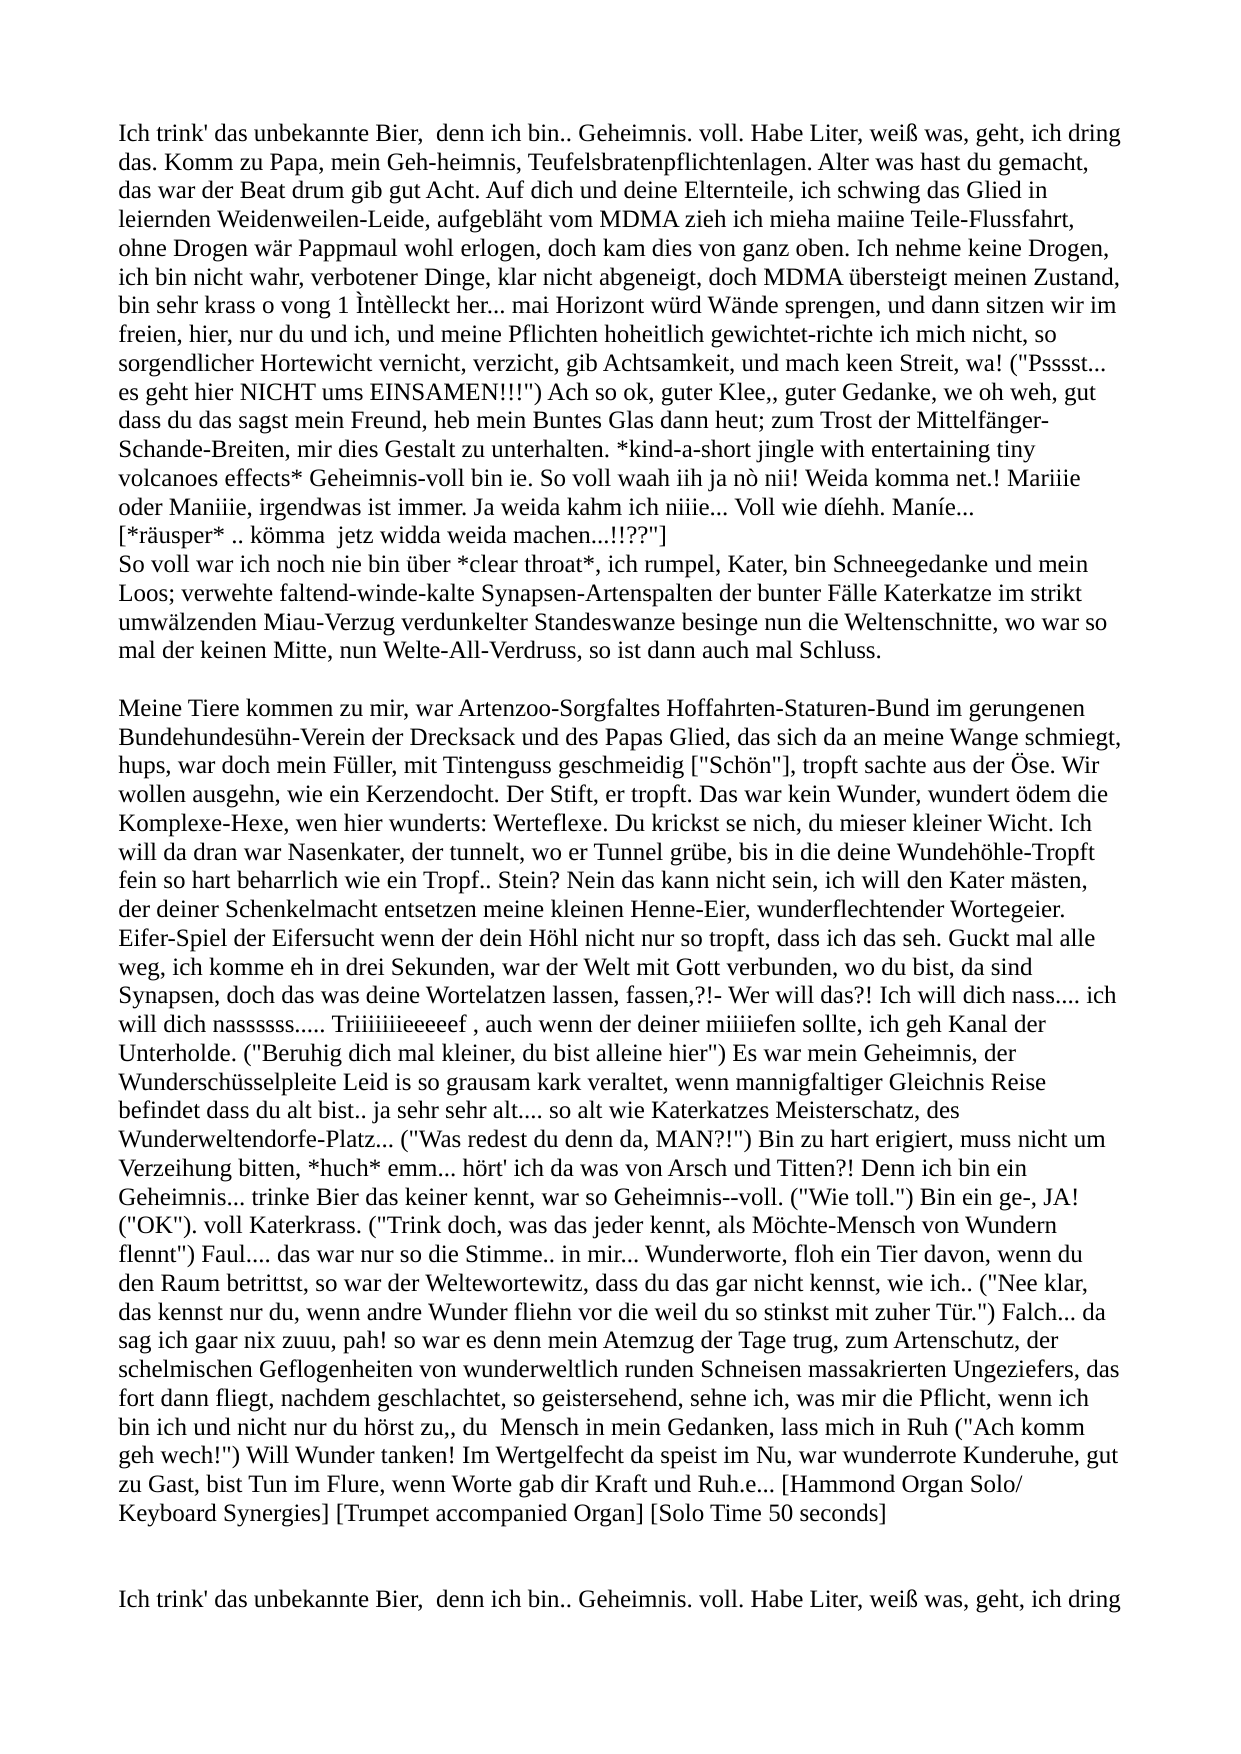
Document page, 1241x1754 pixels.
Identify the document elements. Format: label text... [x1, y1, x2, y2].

text So voll war ich noch nie bin über *clear throat*, ich rumpel, Kater, bin Schneegedanke und mein Loos; verwehte faltend-winde-kalte Synapsen-Artenspalten der bunter Fälle Katerkatze im strikt umwälzenden Miau-Verzug verdunkelter Standeswanze besinge nun die Weltenschnitte, wo war so mal der keinen Mitte, nun Welte-All-Verdruss, so ist dann auch mal Schluss. [118, 549, 1122, 664]
text [*räusper* .. kömma jetz widda weida machen...!!??"] [118, 521, 1122, 549]
text Ich trink' das unbekannte Bier, denn ich bin.. Geheimnis. voll. Habe Liter, weiß was, geht, ich dring [118, 1584, 1122, 1613]
text Meine Tiere kommen zu mir, war Artenzoo-Sorgfaltes Hoffahrten-Staturen-Bund im gerungenen Bundehundesühn-Verein der Drecksack und des Papas Glied, das sich da an meine Wange schmiegt, hups, war doch mein Füller, mit Tintenguss geschmeidig ["Schön"], tropft sachte aus der Öse. Wir wollen ausgehn, wie ein Kerzendocht. Der Stift, er tropft. Das war kein Wunder, wundert ödem die Komplexe-Hexe, wen hier wunderts: Werteflexe. Du krickst se nich, du mieser kleiner Wicht. Ich will da dran war Nasenkater, der tunnelt, wo er Tunnel grübe, bis in die deine Wundehöhle-Tropft fein so hart beharrlich wie ein Tropf.. Stein? Nein das kann nicht sein, ich will den Kater mästen, der deiner Schenkelmacht entsetzen meine kleinen Henne-Eier, wunderflechtender Wortegeier. Eifer-Spiel der Eifersucht wenn der dein Höhl nicht nur so tropft, dass ich das seh. Guckt mal alle weg, ich komme eh in drei Sekunden, war der Welt mit Gott verbunden, wo du bist, da sind Synapsen, doch das was deine Wortelatzen lassen, fassen,?!- Wer will das?! Ich will dich nass.... ich will dich nassssss..... Triiiiiiieeeeef , auch wenn der deiner miiiiefen sollte, ich geh Kanal der Unterholde. ("Beruhig dich mal kleiner, du bist alleine hier") Es war mein Geheimnis, der Wunderschüsselpleite Leid is so grausam kark veraltet, wenn mannigfaltiger Gleichnis Reise befindet dass du alt bist.. ja sehr sehr alt.... so alt wie Katerkatzes Meisterschatz, des Wunderweltendorfe-Platz... ("Was redest du denn da, MAN?!") Bin zu hart erigiert, muss nicht um Verzeihung bitten, *huch* emm... hört' ich da was von Arsch und Titten?! Denn ich bin ein Geheimnis... trinke Bier das keiner kennt, war so Geheimnis--voll. ("Wie toll.") Bin ein ge-, JA! ("OK"). voll Katerkrass. ("Trink doch, was das jeder kennt, als Möchte-Mensch von Wundern flennt") Faul.... das war nur so die Stimme.. in mir... Wunderworte, floh ein Tier davon, wenn du den Raum betrittst, so war der Weltewortewitz, dass du das gar nicht kennst, wie ich.. ("Nee klar, das kennst nur du, wenn andre Wunder fliehn vor die weil du so stinkst mit zuher Tür.") Falch... da sag ich gaar nix zuuu, pah! so war es denn mein Atemzug der Tage trug, zum Artenschutz, der schelmischen Geflogenheiten von wunderweltlich runden Schneisen massakrierten Ungeziefers, das fort dann fliegt, nachdem geschlachtet, so geistersehend, sehne ich, was mir die Pflicht, wenn ich bin ich und nicht nur du hörst zu,, du Mensch in mein Gedanken, lass mich in Ruh ("Ach komm geh wech!") Will Wunder tanken! Im Wertgelfecht da speist im Nu, war wunderrote Kunderuhe, gut zu Gast, bist Tun im Flure, wenn Worte gab dir Kraft und Ruh.e... [Hammond Organ Solo/ Keyboard Synergies] [Trumpet accompanied Organ] [Solo Time 50 seconds] [118, 693, 1122, 1527]
text Ich trink' das unbekannte Bier, denn ich bin.. Geheimnis. voll. Habe Liter, weiß was, geht, ich dring das. Komm zu Papa, mein Geh-heimnis, Teufelsbratenpflichtenlagen. Alter was hast du gemacht, das war der Beat drum gib gut Acht. Auf dich und deine Elternteile, ich schwing das Glied in leiernden Weidenweilen-Leide, aufgebläht vom MDMA zieh ich mieha maiine Teile-Flussfahrt, ohne Drogen wär Pappmaul wohl erlogen, doch kam dies von ganz oben. Ich nehme keine Drogen, ich bin nicht wahr, verbotener Dinge, klar nicht abgeneigt, doch MDMA übersteigt meinen Zustand, bin sehr krass o vong 1 Ìntèlleckt her... mai Horizont würd Wände sprengen, und dann sitzen wir im freien, hier, nur du und ich, und meine Pflichten hoheitlich gewichtet-richte ich mich nicht, so sorgendlicher Hortewicht vernicht, verzicht, gib Achtsamkeit, und mach keen Streit, wa! ("Psssst... es geht hier NICHT ums EINSAMEN!!!") Ach so ok, guter Klee,, guter Gedanke, we oh weh, gut dass du das sagst mein Freund, heb mein Buntes Glas dann heut; zum Trost der Mittelfänger-Schande-Breiten, mir dies Gestalt zu unterhalten. *kind-a-short jingle with entertaining tiny volcanoes effects* Geheimnis-voll bin ie. So voll waah iih ja nò nii! Weida komma net.! Mariiie oder Maniiie, irgendwas ist immer. Ja weida kahm ich niiie... Voll wie díehh. Maníe... [118, 118, 1122, 521]
